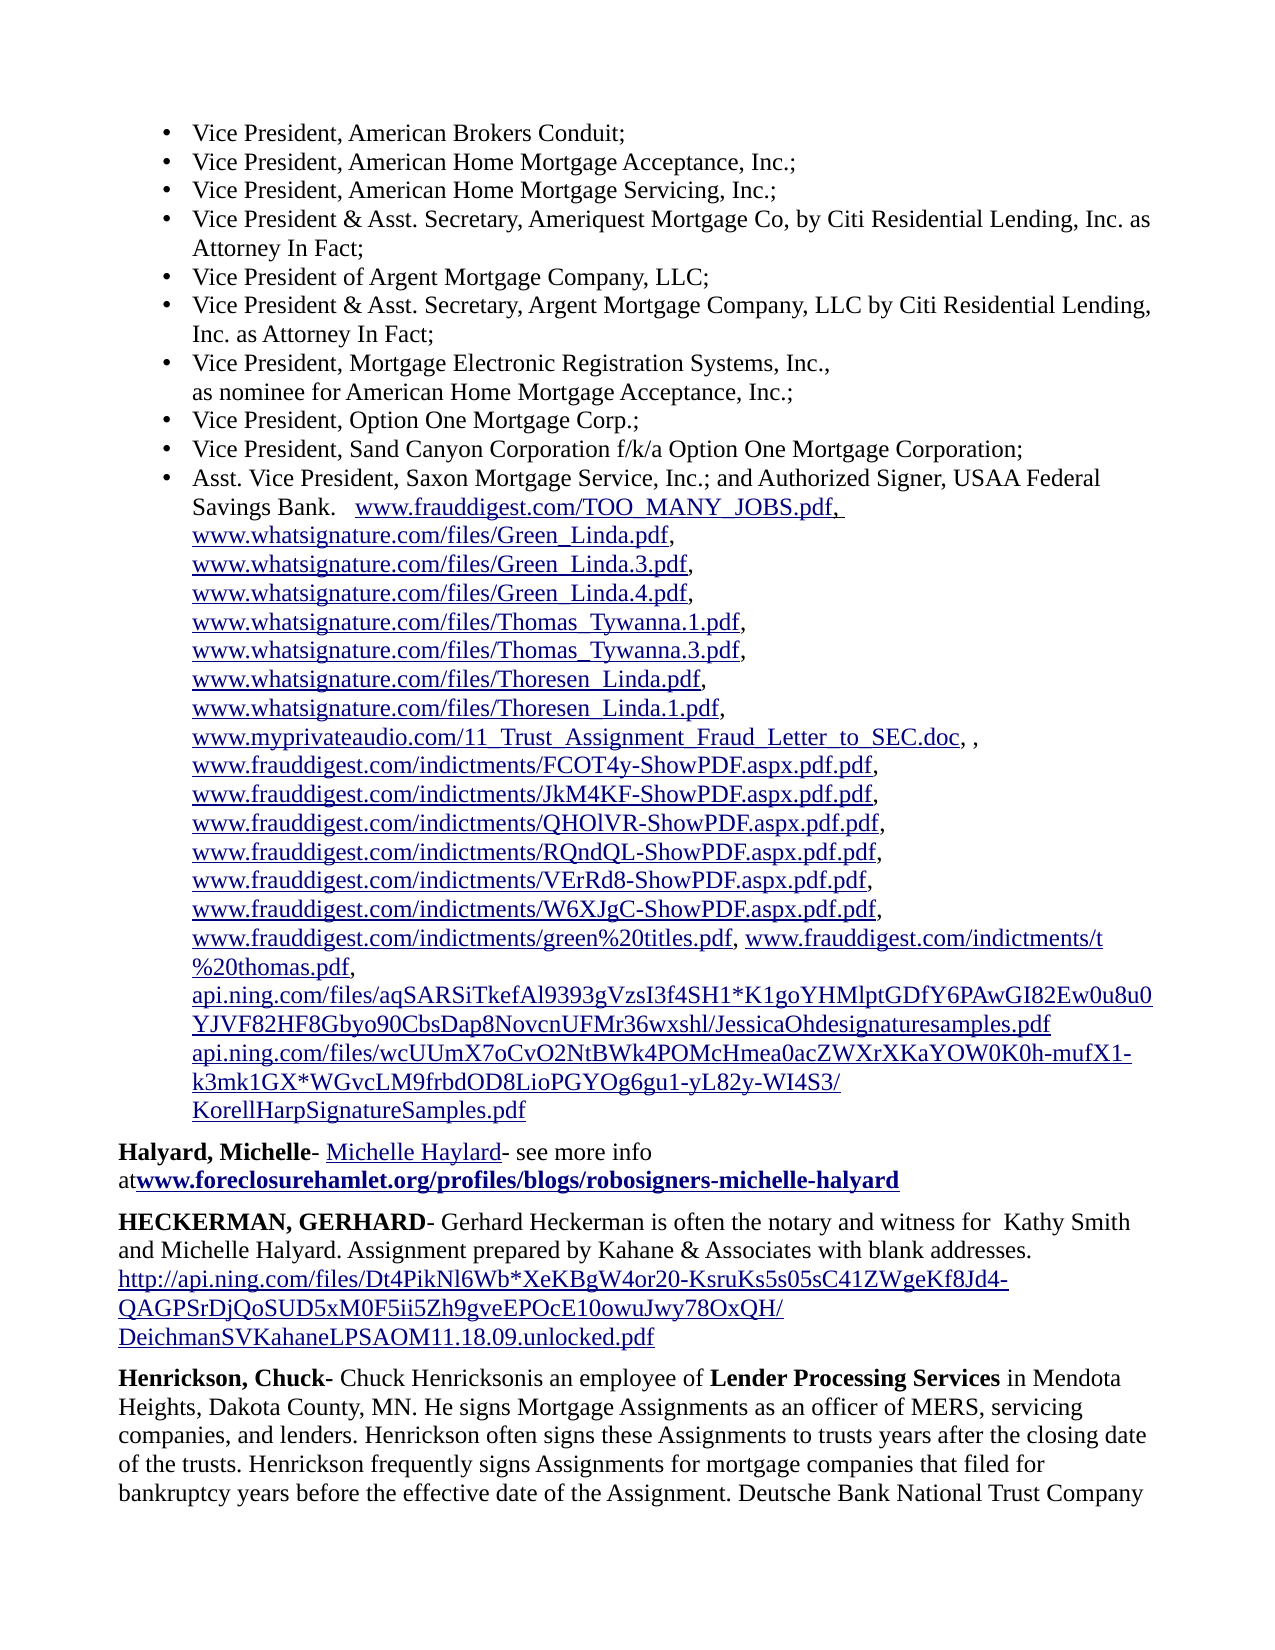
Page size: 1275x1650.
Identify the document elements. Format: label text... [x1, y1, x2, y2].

list Vice President, American Home Mortgage Servicing, Inc.; [162, 176, 1157, 204]
list Vice President, Sand Canyon Corporation f/k/a Option One Mortgage Corporation; [162, 434, 1157, 463]
text Halyard, Michelle- Michelle Haylard- see more info atwww.foreclosurehamlet.org/profiles/blogs/robosigners-michelle-halyard [118, 1137, 1157, 1194]
list Vice President, Mortgage Electronic Registration Systems, Inc., as nominee for American Home Mortgage Acceptance, Inc.; [162, 348, 1157, 406]
list Vice President & Asst. Secretary, Ameriquest Mortgage Co, by Citi Residential Lending, Inc. as Attorney In Fact; [162, 204, 1157, 262]
list Vice President, American Home Mortgage Acceptance, Inc.; [162, 147, 1157, 176]
list Vice President of Argent Mortgage Company, LLC; [162, 262, 1157, 291]
list Vice President, American Brokers Conduit; [162, 118, 1157, 147]
list Vice President, Option One Mortgage Corp.; [162, 406, 1157, 434]
list Vice President & Asst. Secretary, Argent Mortgage Company, LLC by Citi Residential Lending, Inc. as Attorney In Fact; [162, 291, 1157, 348]
text HECKERMAN, GERHARD- Gerhard Heckerman is often the notary and witness for Kathy Smith and Michelle Halyard. Assignment prepared by Kahane & Associates with blank addresses. http://api.ning.com/files/Dt4PikNl6Wb*XeKBgW4or20-KsruKs5s05sC41ZWgeKf8Jd4-QAGPSrDjQoSUD5xM0F5ii5Zh9gveEPOcE10owuJwy78OxQH/DeichmanSVKahaneLPSAOM11.18.09.unlocked.pdf [118, 1207, 1157, 1351]
text Henrickson, Chuck- Chuck Henricksonis an employee of Lender Processing Services in Mendota Heights, Dakota County, MN. He signs Mortgage Assignments as an officer of MERS, servicing companies, and lenders. Henrickson often signs these Assignments to trusts years after the closing date of the trusts. Henrickson frequently signs Assignments for mortgage companies that filed for bankruptcy years before the effective date of the Assignment. Deutsche Bank National Trust Company [118, 1363, 1157, 1507]
list Asst. Vice President, Saxon Mortgage Service, Inc.; and Authorized Signer, USAA Federal Savings Bank. www.frauddigest.com/TOO_MANY_JOBS.pdf, www.whatsignature.com/files/Green_Linda.pdf, www.whatsignature.com/files/Green_Linda.3.pdf, www.whatsignature.com/files/Green_Linda.4.pdf, www.whatsignature.com/files/Thomas_Tywanna.1.pdf, www.whatsignature.com/files/Thomas_Tywanna.3.pdf, www.whatsignature.com/files/Thoresen_Linda.pdf, www.whatsignature.com/files/Thoresen_Linda.1.pdf, www.myprivateaudio.com/11_Trust_Assignment_Fraud_Letter_to_SEC.doc, , www.frauddigest.com/indictments/FCOT4y-ShowPDF.aspx.pdf.pdf, www.frauddigest.com/indictments/JkM4KF-ShowPDF.aspx.pdf.pdf, www.frauddigest.com/indictments/QHOlVR-ShowPDF.aspx.pdf.pdf, www.frauddigest.com/indictments/RQndQL-ShowPDF.aspx.pdf.pdf, www.frauddigest.com/indictments/VErRd8-ShowPDF.aspx.pdf.pdf, www.frauddigest.com/indictments/W6XJgC-ShowPDF.aspx.pdf.pdf, www.frauddigest.com/indictments/green%20titles.pdf, www.frauddigest.com/indictments/t%20thomas.pdf, api.ning.com/files/aqSARSiTkefAl9393gVzsI3f4SH1*K1goYHMlptGDfY6PAwGI82Ew0u8u0YJVF82HF8Gbyo90CbsDap8NovcnUFMr36wxshl/JessicaOhdesignaturesamples.pdf api.ning.com/files/wcUUmX7oCvO2NtBWk4POMcHmea0acZWXrXKaYOW0K0h-mufX1-k3mk1GX*WGvcLM9frbdOD8LioPGYOg6gu1-yL82y-WI4S3/KorellHarpSignatureSamples.pdf [162, 463, 1157, 1124]
